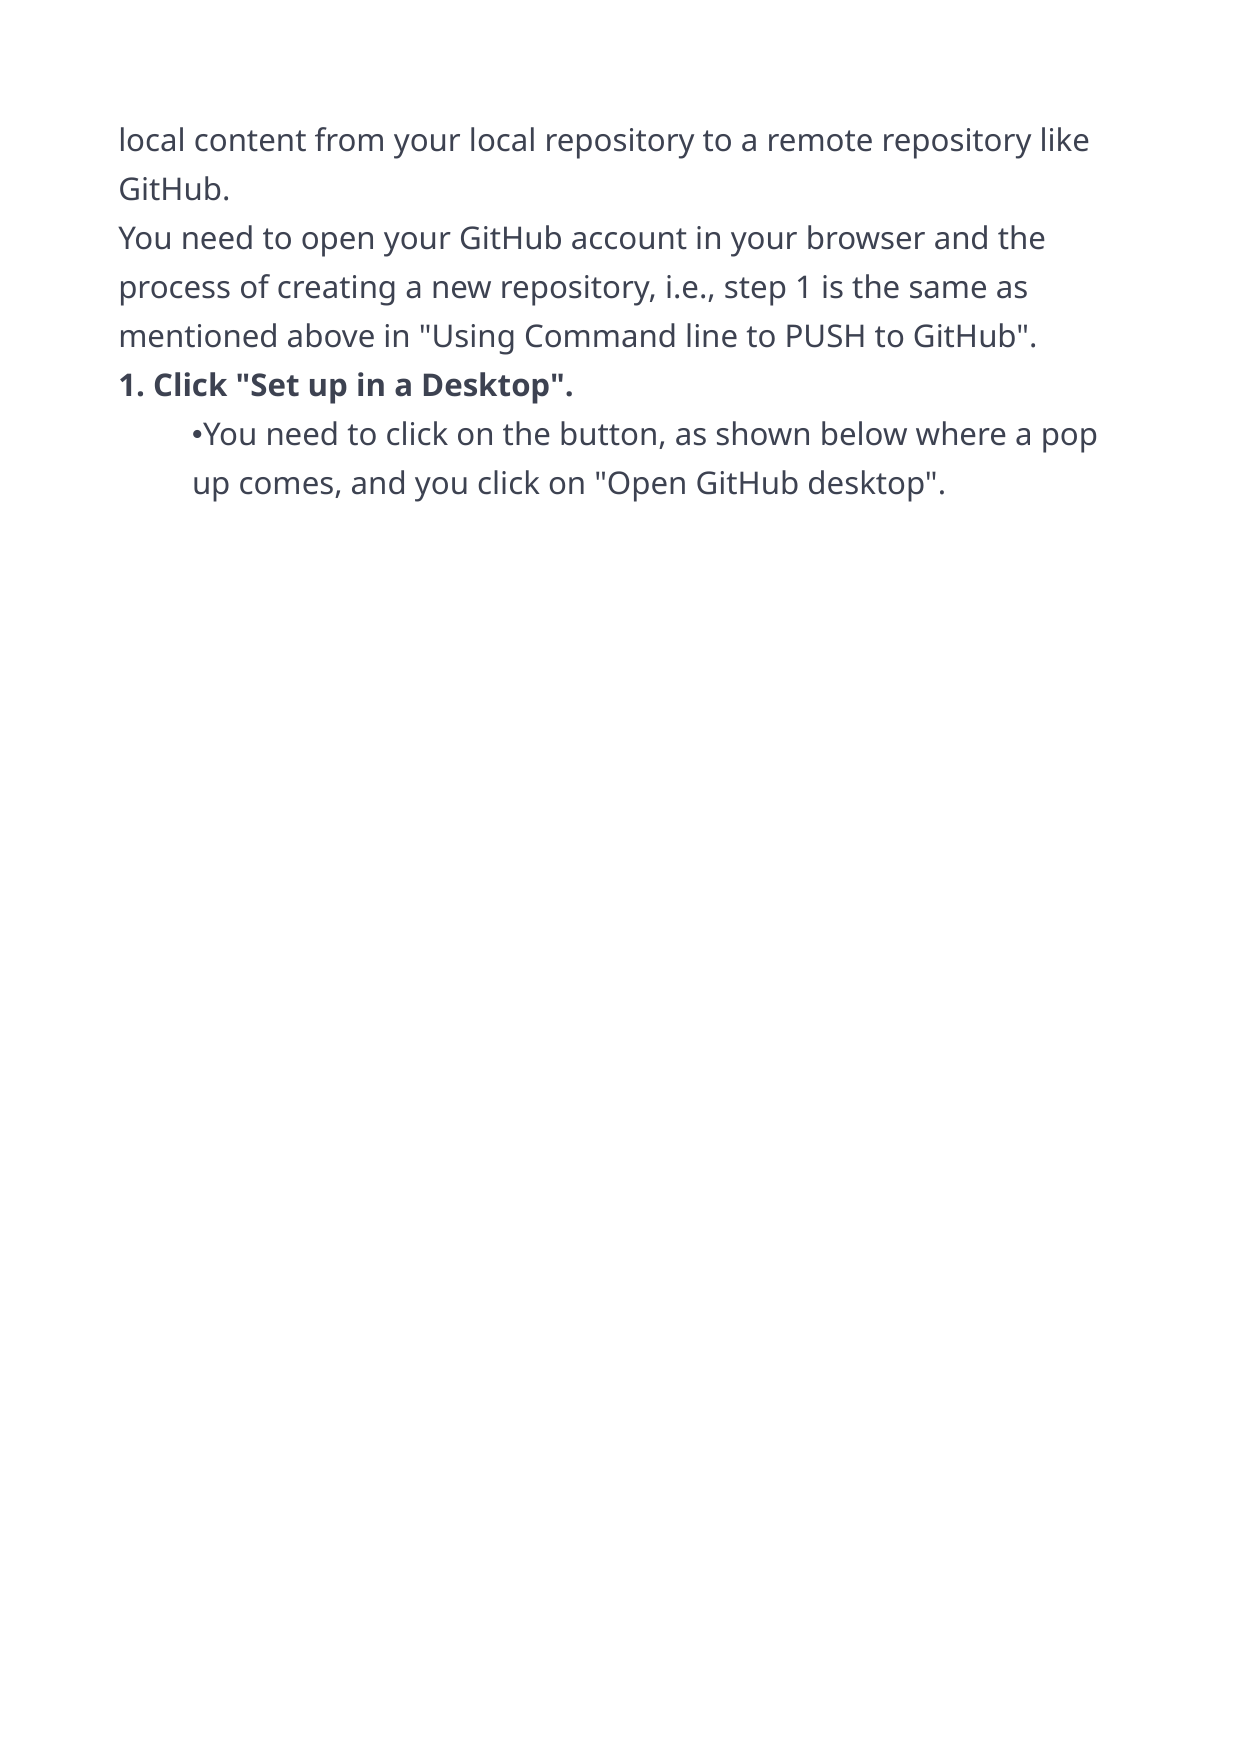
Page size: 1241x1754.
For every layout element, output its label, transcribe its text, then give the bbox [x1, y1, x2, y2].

list You need to click on the button, as shown below where a pop up comes, and you click on "Open GitHub desktop". [118, 412, 1122, 503]
text 1. Click "Set up in a Desktop". [118, 363, 1122, 406]
text local content from your local repository to a remote repository like GitHub. [118, 118, 1122, 210]
text You need to open your GitHub account in your browser and the process of creating a new repository, i.e., step 1 is the same as mentioned above in "Using Command line to PUSH to GitHub". [118, 216, 1122, 357]
